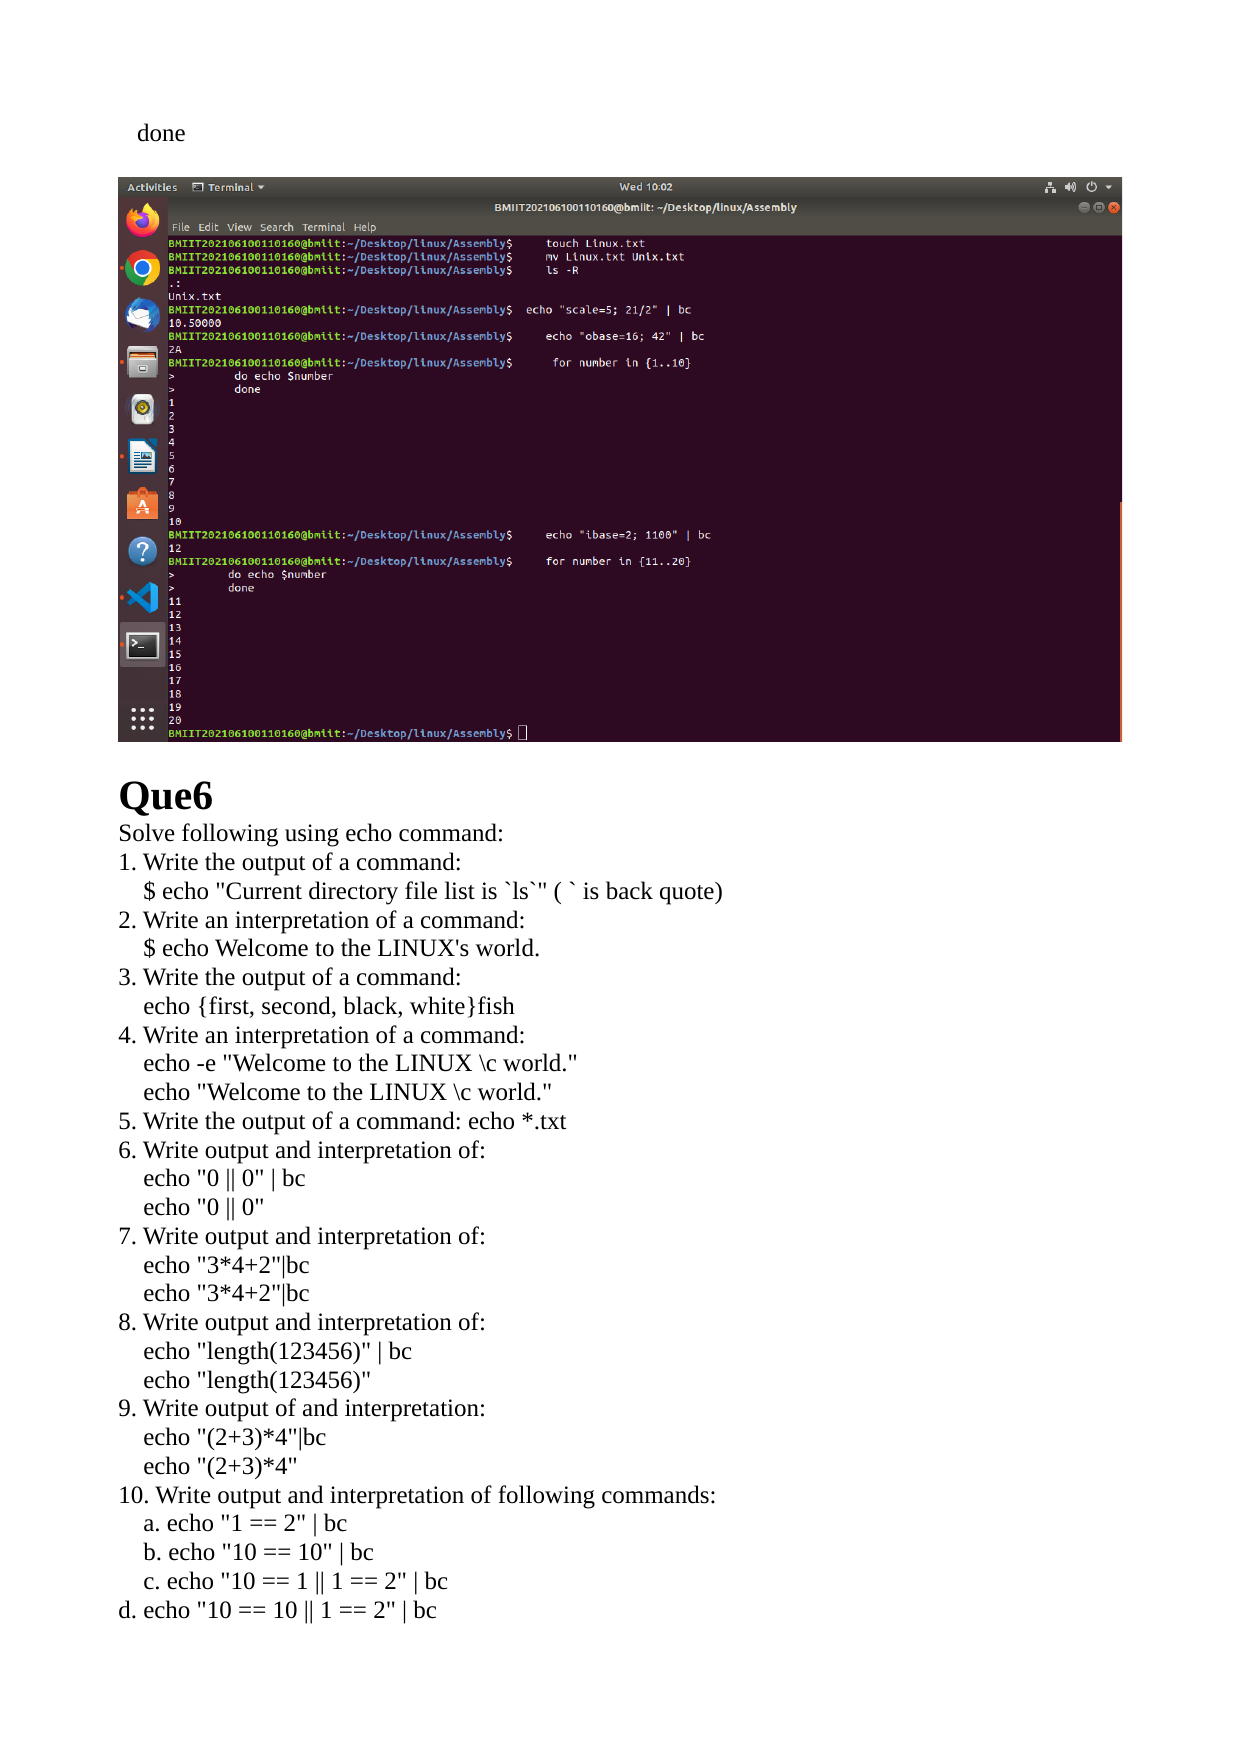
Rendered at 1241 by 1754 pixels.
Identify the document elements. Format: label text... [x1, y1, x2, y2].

text echo "Welcome to the LINUX \c world." [118, 1077, 1122, 1106]
text echo {first, second, black, white}fish [118, 991, 1122, 1020]
text echo "(2+3)*4" [118, 1451, 1122, 1480]
text echo "0 || 0" [118, 1192, 1122, 1221]
text 6. Write output and interpretation of: [118, 1135, 1122, 1163]
text echo "length(123456)" | bc [118, 1336, 1122, 1365]
text $ echo Welcome to the LINUX's world. [118, 933, 1122, 962]
text 5. Write the output of a command: echo *.txt [118, 1106, 1122, 1135]
text d. echo "10 == 10 || 1 == 2" | bc [118, 1595, 1122, 1623]
text b. echo "10 == 10" | bc [118, 1537, 1122, 1566]
text echo "length(123456)" [118, 1365, 1122, 1393]
text Que6 [118, 771, 1122, 818]
text 3. Write the output of a command: [118, 962, 1122, 991]
text a. echo "1 == 2" | bc [118, 1508, 1122, 1537]
text done [118, 118, 1122, 147]
text Solve following using echo command: [118, 818, 1122, 847]
text echo "(2+3)*4"|bc [118, 1422, 1122, 1451]
text echo "3*4+2"|bc [118, 1250, 1122, 1278]
text 7. Write output and interpretation of: [118, 1221, 1122, 1250]
picture [118, 177, 1123, 742]
text echo "3*4+2"|bc [118, 1278, 1122, 1307]
text c. echo "10 == 1 || 1 == 2" | bc [118, 1566, 1122, 1595]
text 8. Write output and interpretation of: [118, 1307, 1122, 1336]
text $ echo "Current directory file list is `ls`" ( ` is back quote) [118, 876, 1122, 905]
text echo -e "Welcome to the LINUX \c world." [118, 1048, 1122, 1077]
text 10. Write output and interpretation of following commands: [118, 1480, 1122, 1508]
text 4. Write an interpretation of a command: [118, 1020, 1122, 1048]
text 9. Write output of and interpretation: [118, 1393, 1122, 1422]
text echo "0 || 0" | bc [118, 1163, 1122, 1192]
text 1. Write the output of a command: [118, 847, 1122, 876]
text 2. Write an interpretation of a command: [118, 905, 1122, 933]
